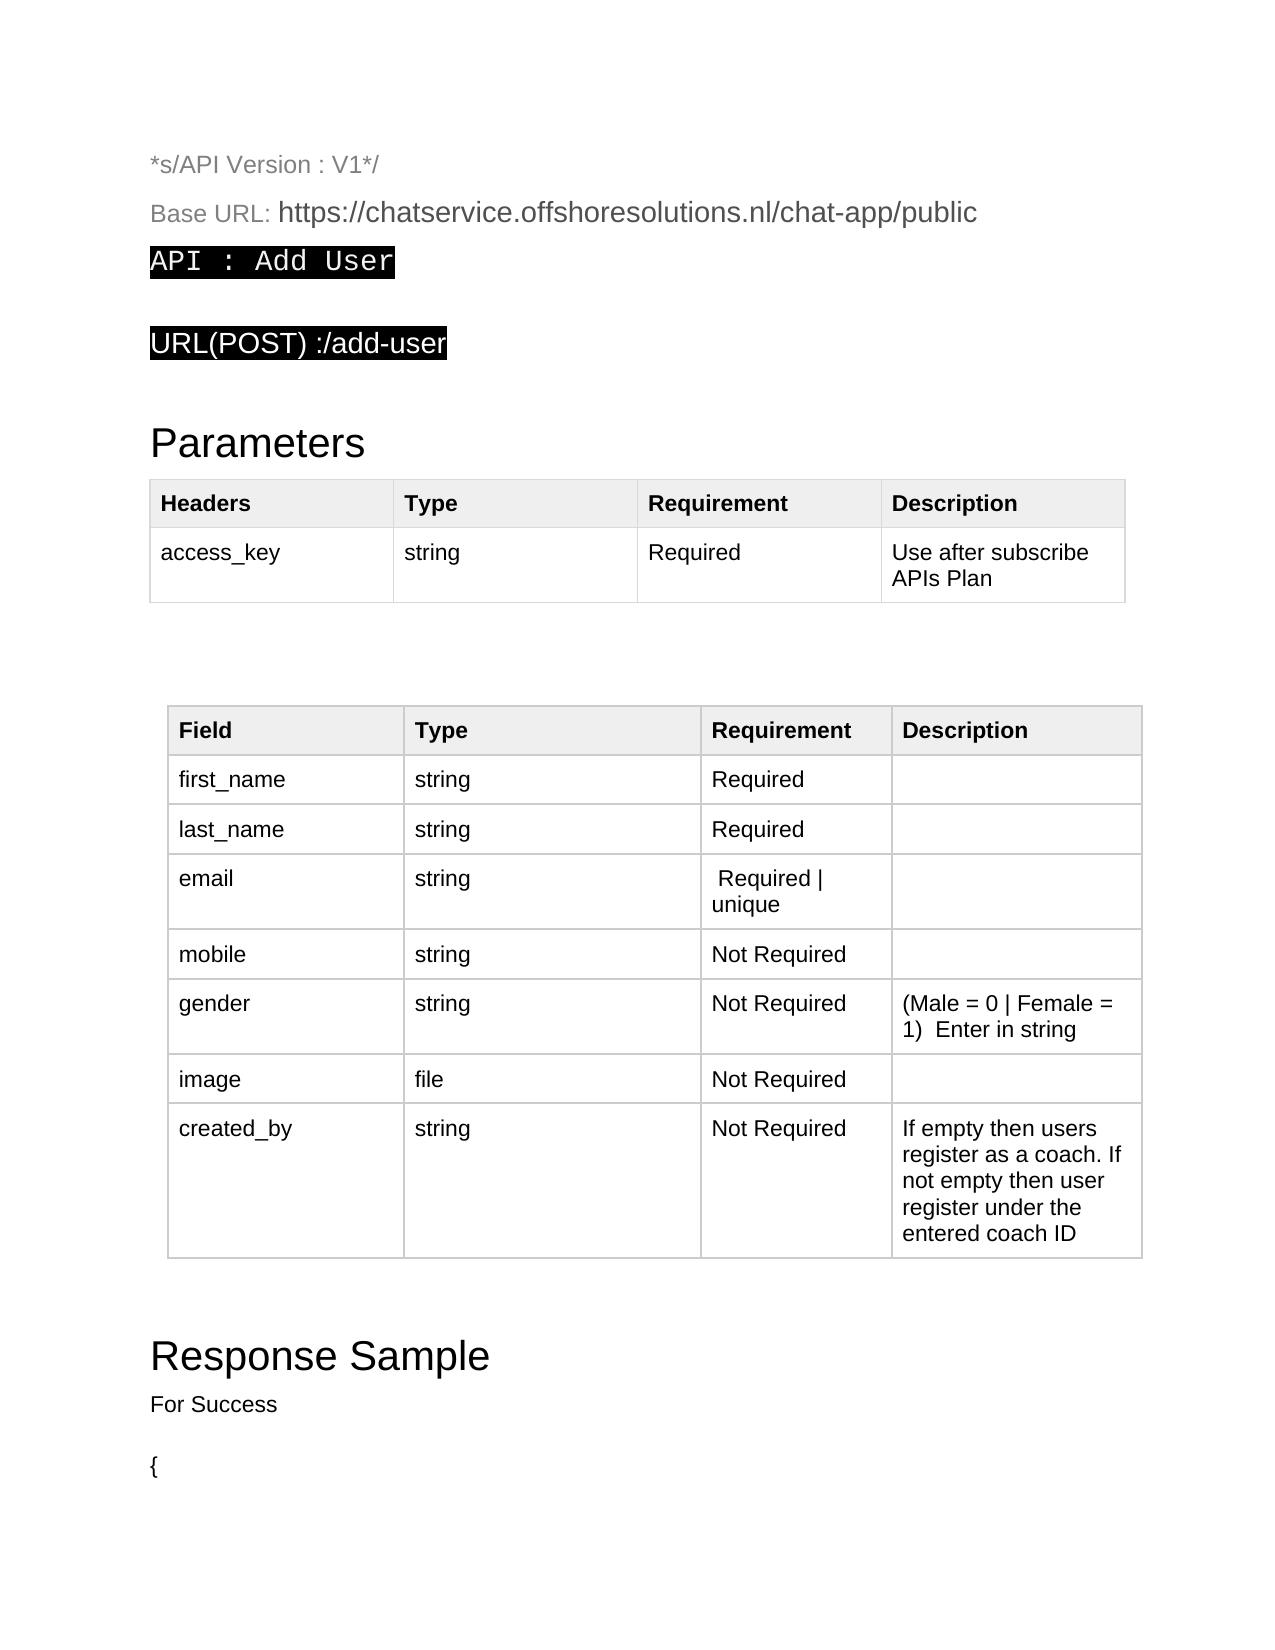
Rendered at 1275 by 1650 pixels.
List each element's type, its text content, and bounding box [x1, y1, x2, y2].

table_cell Required | unique [702, 855, 891, 928]
table_cell Not Required [702, 930, 891, 977]
table_cell Not Required [702, 1104, 891, 1257]
table_cell access_key [151, 528, 393, 602]
table_header Field [169, 707, 403, 754]
table_header Requirement [702, 707, 891, 754]
table_header Description [882, 480, 1124, 527]
table_cell Not Required [702, 980, 891, 1053]
text { [150, 1452, 1125, 1478]
table_cell [893, 805, 1141, 852]
subtitle Parameters [150, 418, 1125, 466]
table_cell last_name [169, 805, 403, 852]
table_cell Required [702, 756, 891, 803]
table_cell [893, 855, 1141, 928]
table_header Type [405, 707, 700, 754]
table_cell mobile [169, 930, 403, 977]
table_header Type [394, 480, 637, 527]
table_cell Required [638, 528, 881, 602]
table_cell Use after subscribe APIs Plan [882, 528, 1124, 602]
table_cell string [394, 528, 637, 602]
table_cell image [169, 1055, 403, 1102]
table_cell created_by [169, 1104, 403, 1257]
table_header Headers [151, 480, 393, 527]
table_cell If empty then users register as a coach. If not empty then user register under the entered coach ID [893, 1104, 1141, 1257]
table_cell Not Required [702, 1055, 891, 1102]
table_cell email [169, 855, 403, 928]
table_cell (Male = 0 | Female = 1) Enter in string [893, 980, 1141, 1053]
table_cell gender [169, 980, 403, 1053]
table_cell first_name [169, 756, 403, 803]
table_cell string [405, 756, 700, 803]
table_cell [893, 756, 1141, 803]
table_cell [893, 930, 1141, 977]
table_cell string [405, 805, 700, 852]
table_cell string [405, 930, 700, 977]
text *s/API Version : V1*/ [150, 150, 1125, 179]
table_header Requirement [638, 480, 881, 527]
text API : Add User [150, 246, 1125, 279]
table_cell Required [702, 805, 891, 852]
text Base URL: https://chatservice.offshoresolutions.nl/chat-app/public [150, 195, 1125, 229]
table_cell string [405, 1104, 700, 1257]
table_cell string [405, 855, 700, 928]
text For Success [150, 1391, 1125, 1418]
table_cell file [405, 1055, 700, 1102]
table_cell [893, 1055, 1141, 1102]
subtitle Response Sample [150, 1331, 1125, 1379]
subtitle URL(POST) :/add-user [150, 326, 1125, 360]
table_header Description [893, 707, 1141, 754]
table_cell string [405, 980, 700, 1053]
